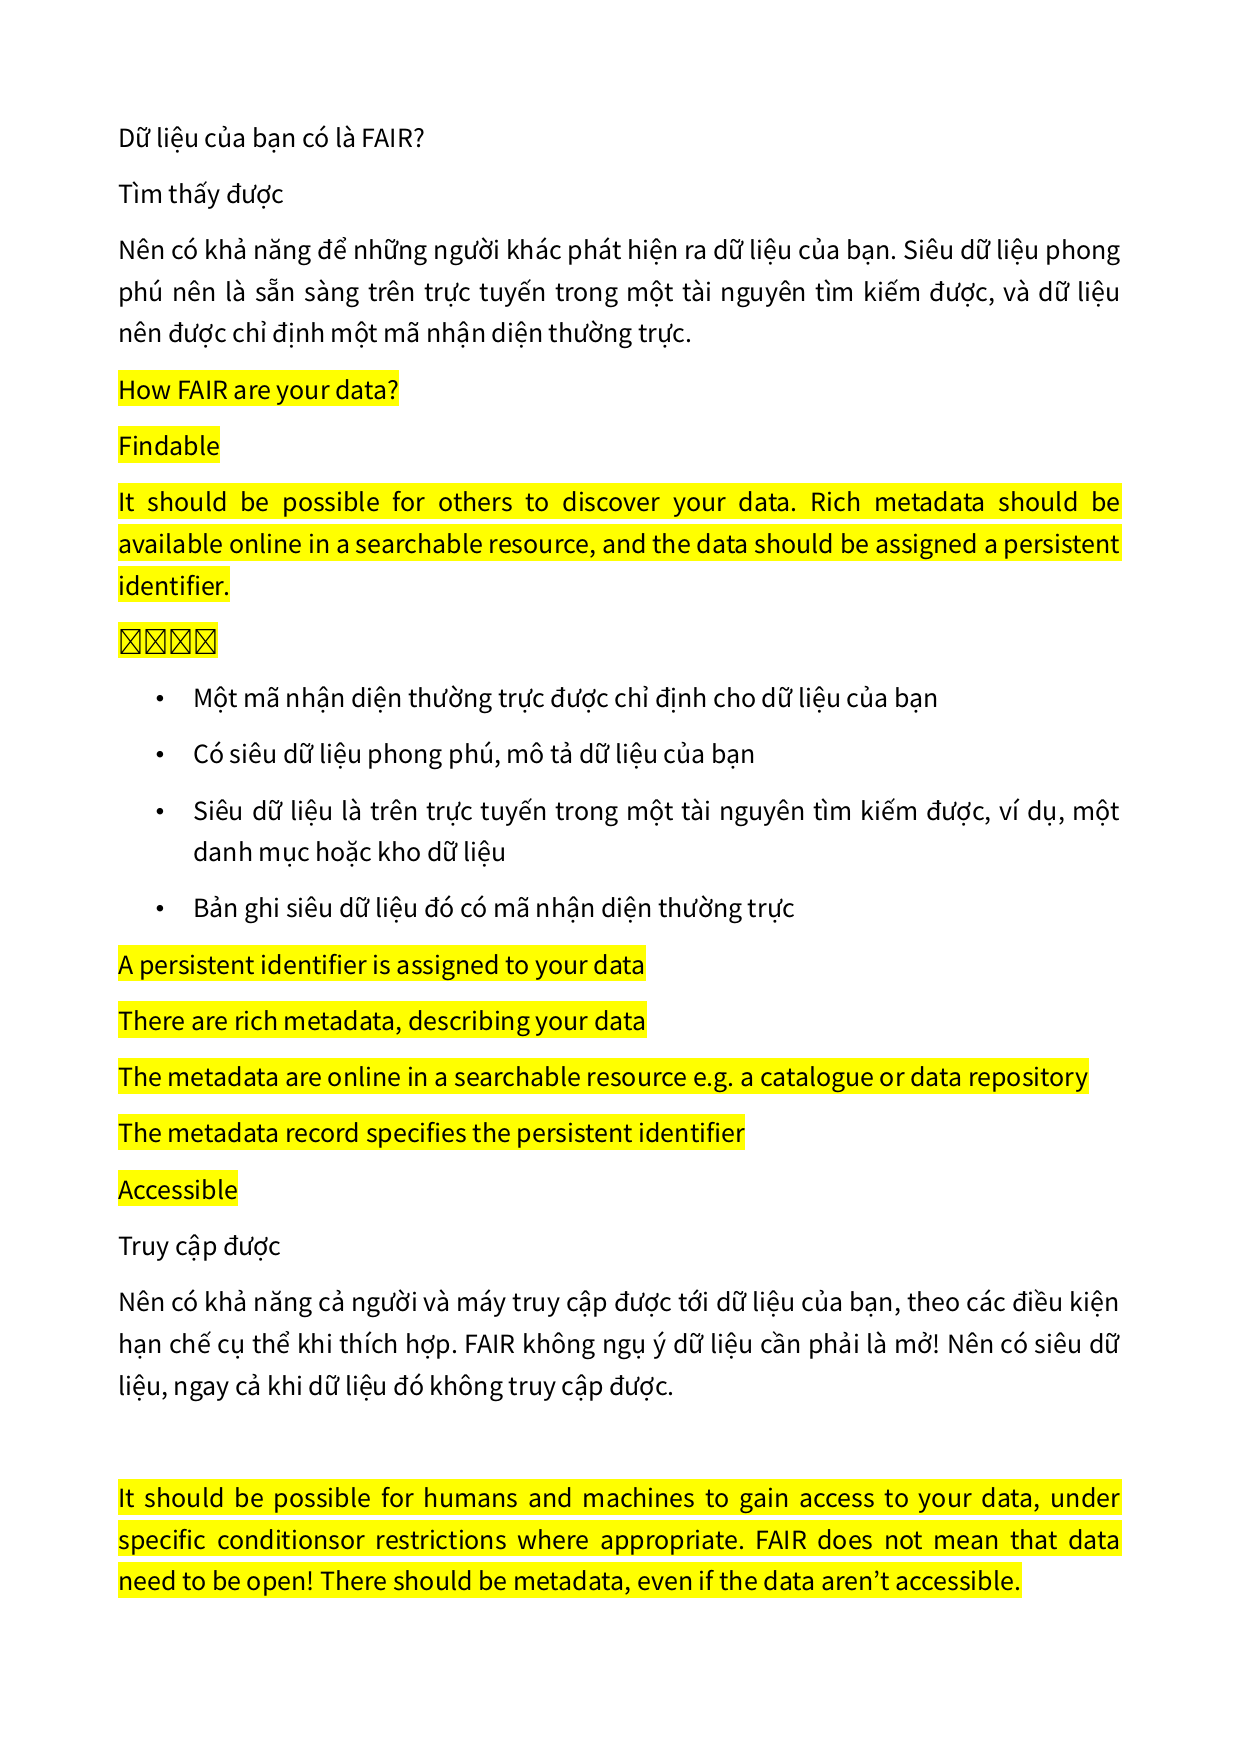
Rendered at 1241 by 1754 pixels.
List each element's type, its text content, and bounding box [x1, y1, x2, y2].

text Dữ liệu của bạn có là FAIR? [118, 118, 1122, 154]
text Nên có khả năng để những người khác phát hiện ra dữ liệu của bạn. Siêu dữ liệu phong phú nên là sẵn sàng trên trực tuyến trong một tài nguyên tìm kiếm được, và dữ liệu nên được chỉ định một mã nhận diện thường trực. [118, 231, 1122, 350]
text It should be possible for humans and machines to gain access to your data, under specific conditionsor restrictions where appropriate. FAIR does not mean that data need to be open! There should be metadata, even if the data aren’t accessible. [118, 1478, 1122, 1598]
text It should be possible for others to discover your data. Rich metadata should be available online in a searchable resource, and the data should be assigned a persistent identifier. [118, 483, 1122, 602]
list Siêu dữ liệu là trên trực tuyến trong một tài nguyên tìm kiếm được, ví dụ, một danh mục hoặc kho dữ liệu [156, 791, 1122, 869]
text Accessible [118, 1170, 1122, 1206]
text The metadata are online in a searchable resource e.g. a catalogue or data repository [118, 1058, 1122, 1094]
text Nên có khả năng cả người và máy truy cập được tới dữ liệu của bạn, theo các điều kiện hạn chế cụ thể khi thích hợp. FAIR không ngụ ý dữ liệu cần phải là mở! Nên có siêu dữ liệu, ngay cả khi dữ liệu đó không truy cập được. [118, 1283, 1122, 1402]
text A persistent identifier is assigned to your data [118, 945, 1122, 981]
text There are rich metadata, describing your data [118, 1001, 1122, 1038]
list Một mã nhận diện thường trực được chỉ định cho dữ liệu của bạn [156, 678, 1122, 715]
text  [118, 622, 1122, 658]
list Bản ghi siêu dữ liệu đó có mã nhận diện thường trực [156, 889, 1122, 925]
text Truy cập được [118, 1226, 1122, 1263]
list Có siêu dữ liệu phong phú, mô tả dữ liệu của bạn [156, 735, 1122, 771]
text The metadata record specifies the persistent identifier [118, 1114, 1122, 1150]
text Tìm thấy được [118, 174, 1122, 211]
text Findable [118, 426, 1122, 463]
text How FAIR are your data? [118, 370, 1122, 406]
